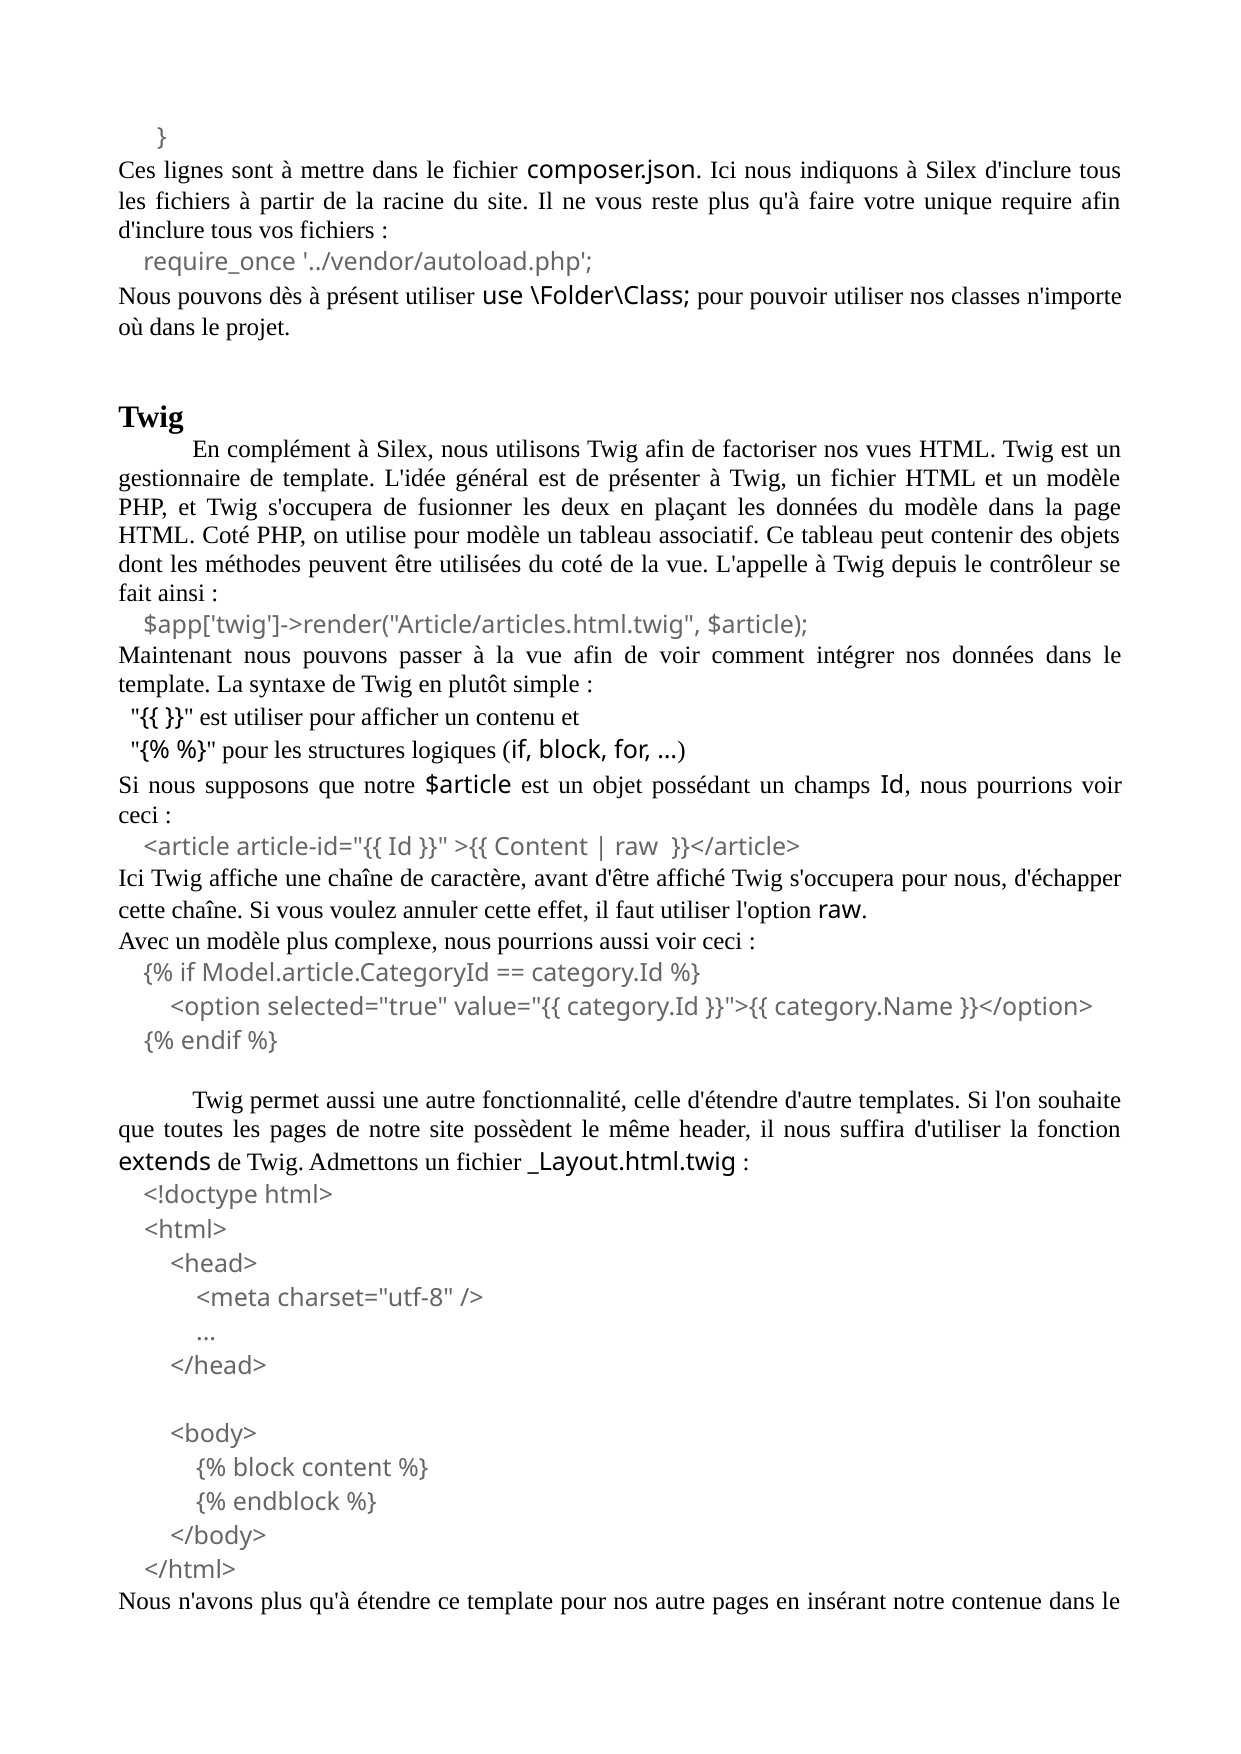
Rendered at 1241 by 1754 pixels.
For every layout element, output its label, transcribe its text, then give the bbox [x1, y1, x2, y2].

text {% if Model.article.CategoryId == category.Id %} [118, 955, 1122, 989]
text <!doctype html> [118, 1177, 1122, 1211]
text </body> [118, 1518, 1122, 1552]
text Nous n'avons plus qu'à étendre ce template pour nos autre pages en insérant notre contenue dans le [118, 1586, 1122, 1615]
text Twig permet aussi une autre fonctionnalité, celle d'étendre d'autre templates. Si l'on souhaite que toutes les pages de notre site possèdent le même header, il nous suffira d'utiliser la fonction extends de Twig. Admettons un fichier _Layout.html.twig : [118, 1086, 1122, 1177]
text Si nous supposons que notre $article est un objet possédant un champs Id, nous pourrions voir ceci : [118, 766, 1122, 829]
text </head> [118, 1347, 1122, 1382]
text Ces lignes sont à mettre dans le fichier composer.json. Ici nous indiquons à Silex d'inclure tous les fichiers à partir de la racine du site. Il ne vous reste plus qu'à faire votre unique require afin d'inclure tous vos fichiers : [118, 152, 1122, 244]
text Ici Twig affiche une chaîne de caractère, avant d'être affiché Twig s'occupera pour nous, d'échapper cette chaîne. Si vous voulez annuler cette effet, il faut utiliser l'option raw. [118, 863, 1122, 926]
text <head> [118, 1245, 1122, 1279]
text {% block content %} [118, 1450, 1122, 1484]
text ''{{ }}'' est utiliser pour afficher un contenu et [118, 698, 1122, 732]
text <option selected="true" value="{{ category.Id }}">{{ category.Name }}</option> [118, 989, 1122, 1023]
text <html> [118, 1211, 1122, 1245]
text $app['twig']->render("Article/articles.html.twig", $article); [118, 607, 1122, 641]
text Avec un modèle plus complexe, nous pourrions aussi voir ceci : [118, 926, 1122, 955]
text En complément à Silex, nous utilisons Twig afin de factoriser nos vues HTML. Twig est un gestionnaire de template. L'idée général est de présenter à Twig, un fichier HTML et un modèle PHP, et Twig s'occupera de fusionner les deux en plaçant les données du modèle dans la page HTML. Coté PHP, on utilise pour modèle un tableau associatif. Ce tableau peut contenir des objets dont les méthodes peuvent être utilisées du coté de la vue. L'appelle à Twig depuis le contrôleur se fait ainsi : [118, 434, 1122, 607]
text Nous pouvons dès à présent utiliser use \Folder\Class; pour pouvoir utiliser nos classes n'importe où dans le projet. [118, 278, 1122, 341]
text ... [118, 1313, 1122, 1347]
text ''{% %}'' pour les structures logiques (if, block, for, …) [118, 732, 1122, 766]
text Maintenant nous pouvons passer à la vue afin de voir comment intégrer nos données dans le template. La syntaxe de Twig en plutôt simple : [118, 641, 1122, 698]
text {% endblock %} [118, 1484, 1122, 1518]
text require_once '../vendor/autoload.php'; [118, 244, 1122, 278]
text <body> [118, 1416, 1122, 1450]
text <article article-id="{{ Id }}" >{{ Content | raw }}</article> [118, 829, 1122, 863]
text } [118, 118, 1122, 152]
text Twig [118, 398, 1122, 434]
text </html> [118, 1552, 1122, 1586]
text <meta charset="utf-8" /> [118, 1279, 1122, 1313]
text {% endif %} [118, 1023, 1122, 1057]
